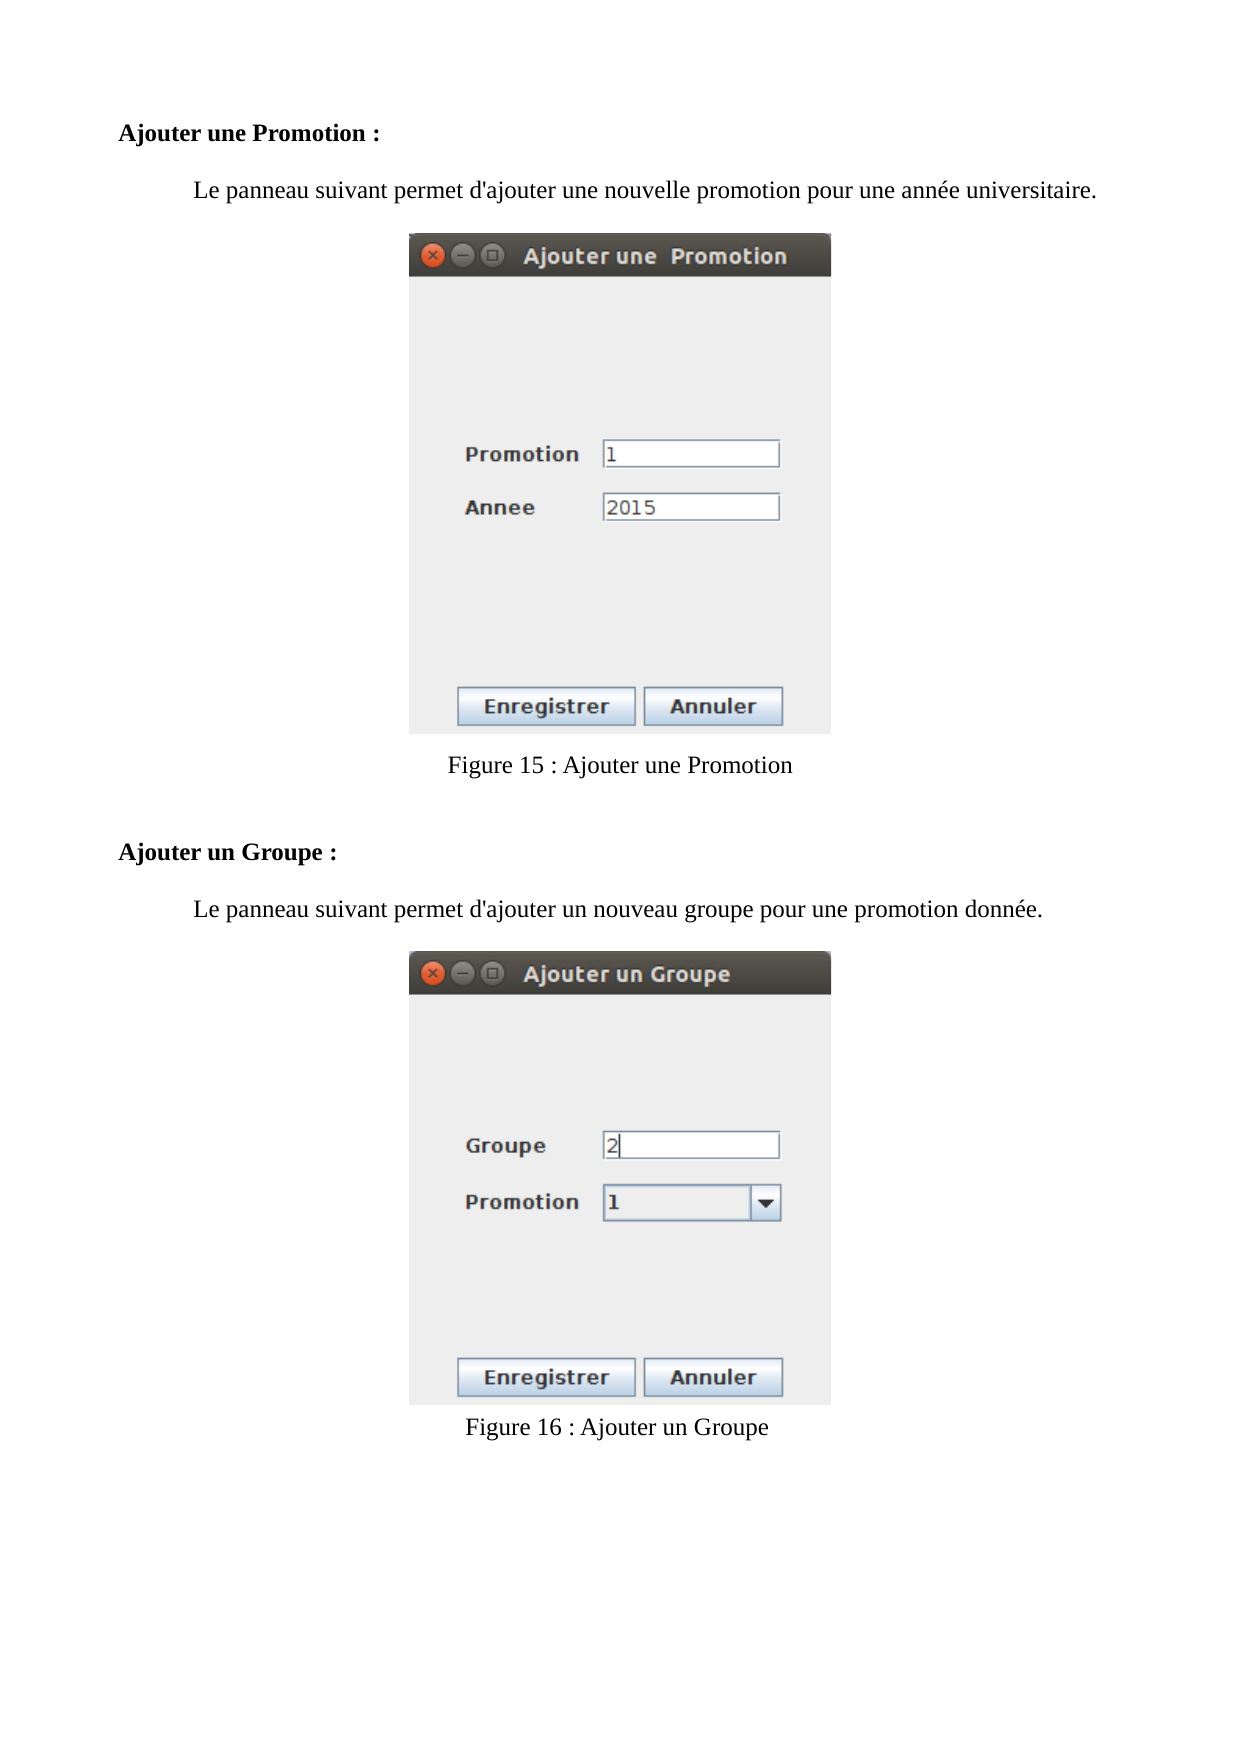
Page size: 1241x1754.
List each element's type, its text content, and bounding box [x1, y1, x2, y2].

text Le panneau suivant permet d'ajouter une nouvelle promotion pour une année universitaire. [118, 176, 1122, 204]
text Ajouter un Groupe : [118, 837, 1122, 866]
text Figure 16 : Ajouter un Groupe [118, 1412, 1122, 1441]
picture [409, 233, 832, 734]
text Le panneau suivant permet d'ajouter un nouveau groupe pour une promotion donnée. [118, 894, 1122, 923]
picture [409, 951, 832, 1405]
text Ajouter une Promotion : [118, 118, 1122, 147]
text Figure 15 : Ajouter une Promotion [118, 751, 1122, 779]
